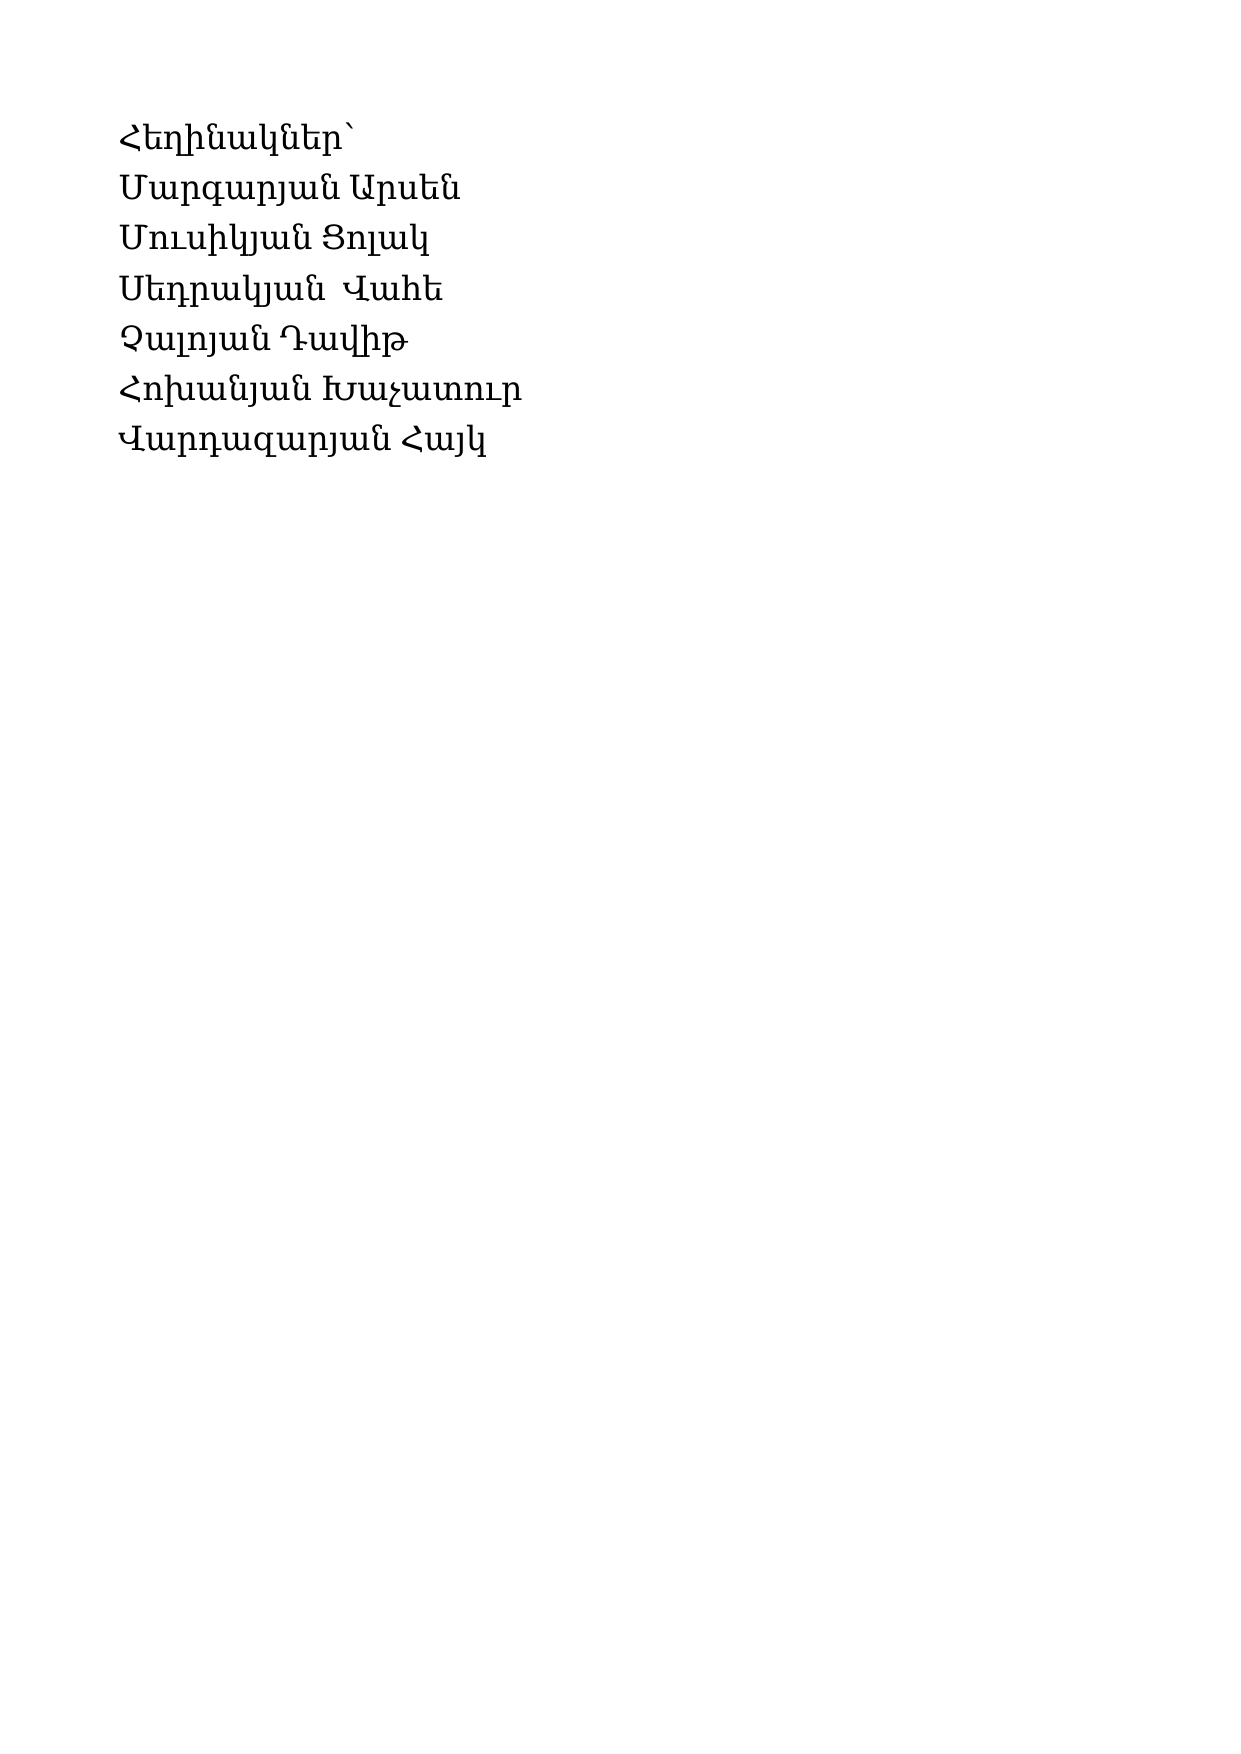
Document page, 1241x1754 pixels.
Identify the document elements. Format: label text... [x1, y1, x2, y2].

text Չալոյան Դավիթ [118, 319, 1122, 357]
text Մարգարյան Արսեն [118, 168, 1122, 207]
text Սեդրակյան Վահե [118, 269, 1122, 307]
text Վարդազարյան Հայկ [118, 419, 1122, 458]
text Հոխանյան Խաչատուր [118, 369, 1122, 407]
text Հեղինակներ՝ [118, 118, 1122, 156]
text Մուսիկյան Ցոլակ [118, 218, 1122, 257]
